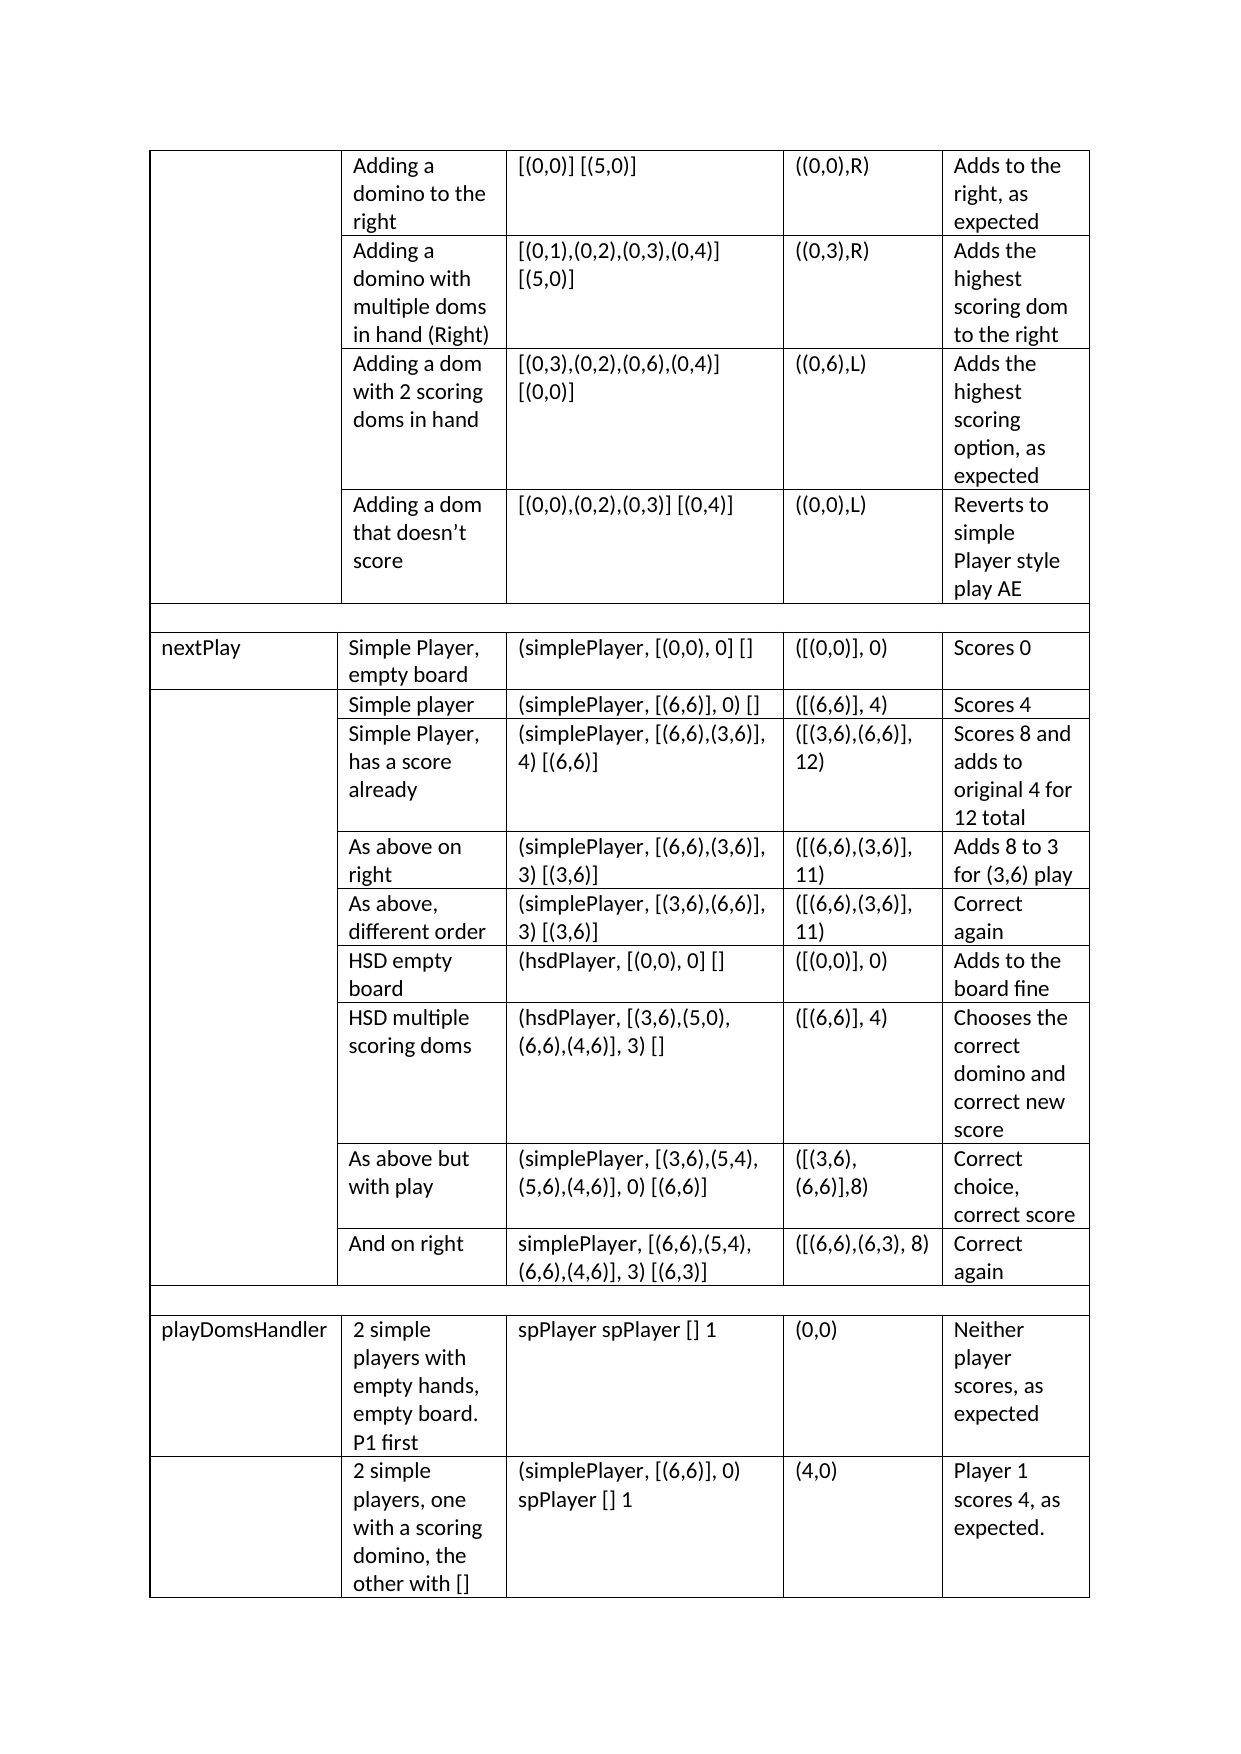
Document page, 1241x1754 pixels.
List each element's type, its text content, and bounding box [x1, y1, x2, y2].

table_cell ([(6,6)], 4) [784, 1003, 942, 1143]
table_cell Neither player scores, as expected [943, 1316, 1089, 1456]
table_cell Correct choice, correct score [943, 1144, 1089, 1228]
table_cell 2 simple players with empty hands, empty board. P1 first [342, 1316, 506, 1456]
table_cell spPlayer spPlayer [] 1 [507, 1316, 783, 1456]
table_cell Adding a dom with 2 scoring doms in hand [342, 349, 506, 489]
table_cell ((0,0),L) [784, 490, 942, 602]
table_cell Adding a dom that doesn’t score [342, 490, 506, 602]
table_cell Chooses the correct domino and correct new score [943, 1003, 1089, 1143]
table_cell ([(6,6),(3,6)], 11) [784, 832, 942, 888]
table_cell (4,0) [784, 1457, 942, 1597]
table_cell Adding a domino to the right [342, 151, 506, 235]
table_cell ((0,3),R) [784, 236, 942, 348]
table_cell ([(6,6),(3,6)], 11) [784, 889, 942, 945]
table_cell Correct again [943, 889, 1089, 945]
table_cell Scores 8 and adds to original 4 for 12 total [943, 719, 1089, 831]
table_cell ([(3,6),(6,6)],8) [784, 1144, 942, 1228]
table_cell ((0,6),L) [784, 349, 942, 489]
table_cell Player 1 scores 4, as expected. [943, 1457, 1089, 1597]
table_cell [(0,0)] [(5,0)] [507, 151, 783, 235]
table_cell (0,0) [784, 1316, 942, 1456]
table_cell ([(0,0)], 0) [784, 946, 942, 1002]
table_cell ([(6,6)], 4) [784, 690, 942, 718]
table_cell (simplePlayer, [(6,6),(3,6)], 3) [(3,6)] [507, 832, 783, 888]
table_cell (simplePlayer, [(6,6)], 0) spPlayer [] 1 [507, 1457, 783, 1597]
table_cell HSD empty board [338, 946, 506, 1002]
table_cell [(0,0),(0,2),(0,3)] [(0,4)] [507, 490, 783, 602]
table_cell Adding a domino with multiple doms in hand (Right) [342, 236, 506, 348]
table_cell [151, 1286, 1089, 1314]
table_cell HSD multiple scoring doms [338, 1003, 506, 1143]
table_cell As above but with play [338, 1144, 506, 1228]
table_cell playDomsHandler [151, 1316, 341, 1456]
table_cell [(0,1),(0,2),(0,3),(0,4)] [(5,0)] [507, 236, 783, 348]
table_cell Adds the highest scoring option, as expected [943, 349, 1089, 489]
table_cell And on right [338, 1229, 506, 1285]
table_cell (hsdPlayer, [(3,6),(5,0),(6,6),(4,6)], 3) [] [507, 1003, 783, 1143]
table_cell Scores 0 [943, 633, 1089, 689]
table_cell Scores 4 [943, 690, 1089, 718]
table_cell Adds to the board fine [943, 946, 1089, 1002]
table_cell (simplePlayer, [(6,6),(3,6)], 4) [(6,6)] [507, 719, 783, 831]
table_cell Adds the highest scoring dom to the right [943, 236, 1089, 348]
table_cell [151, 690, 337, 1285]
table_cell (hsdPlayer, [(0,0), 0] [] [507, 946, 783, 1002]
table_cell (simplePlayer, [(3,6),(5,4),(5,6),(4,6)], 0) [(6,6)] [507, 1144, 783, 1228]
table_cell Simple Player, empty board [338, 633, 506, 689]
table_cell (simplePlayer, [(0,0), 0] [] [507, 633, 783, 689]
table_cell [(0,3),(0,2),(0,6),(0,4)] [(0,0)] [507, 349, 783, 489]
table_cell As above on right [338, 832, 506, 888]
table_cell Adds 8 to 3 for (3,6) play [943, 832, 1089, 888]
table_cell Simple Player, has a score already [338, 719, 506, 831]
table_cell Simple player [338, 690, 506, 718]
table_cell ([(6,6),(6,3), 8) [784, 1229, 942, 1285]
table_cell ([(0,0)], 0) [784, 633, 942, 689]
table_cell [151, 151, 341, 602]
table_cell (simplePlayer, [(3,6),(6,6)], 3) [(3,6)] [507, 889, 783, 945]
table_cell nextPlay [151, 633, 337, 689]
table_cell Correct again [943, 1229, 1089, 1285]
table_cell (simplePlayer, [(6,6)], 0) [] [507, 690, 783, 718]
table_cell simplePlayer, [(6,6),(5,4),(6,6),(4,6)], 3) [(6,3)] [507, 1229, 783, 1285]
table_cell [151, 1457, 341, 1597]
table_cell As above, different order [338, 889, 506, 945]
table_cell [151, 604, 1089, 632]
table_cell ([(3,6),(6,6)], 12) [784, 719, 942, 831]
table_cell Adds to the right, as expected [943, 151, 1089, 235]
table_cell 2 simple players, one with a scoring domino, the other with [] [342, 1457, 506, 1597]
table_cell Reverts to simple Player style play AE [943, 490, 1089, 602]
table_cell ((0,0),R) [784, 151, 942, 235]
